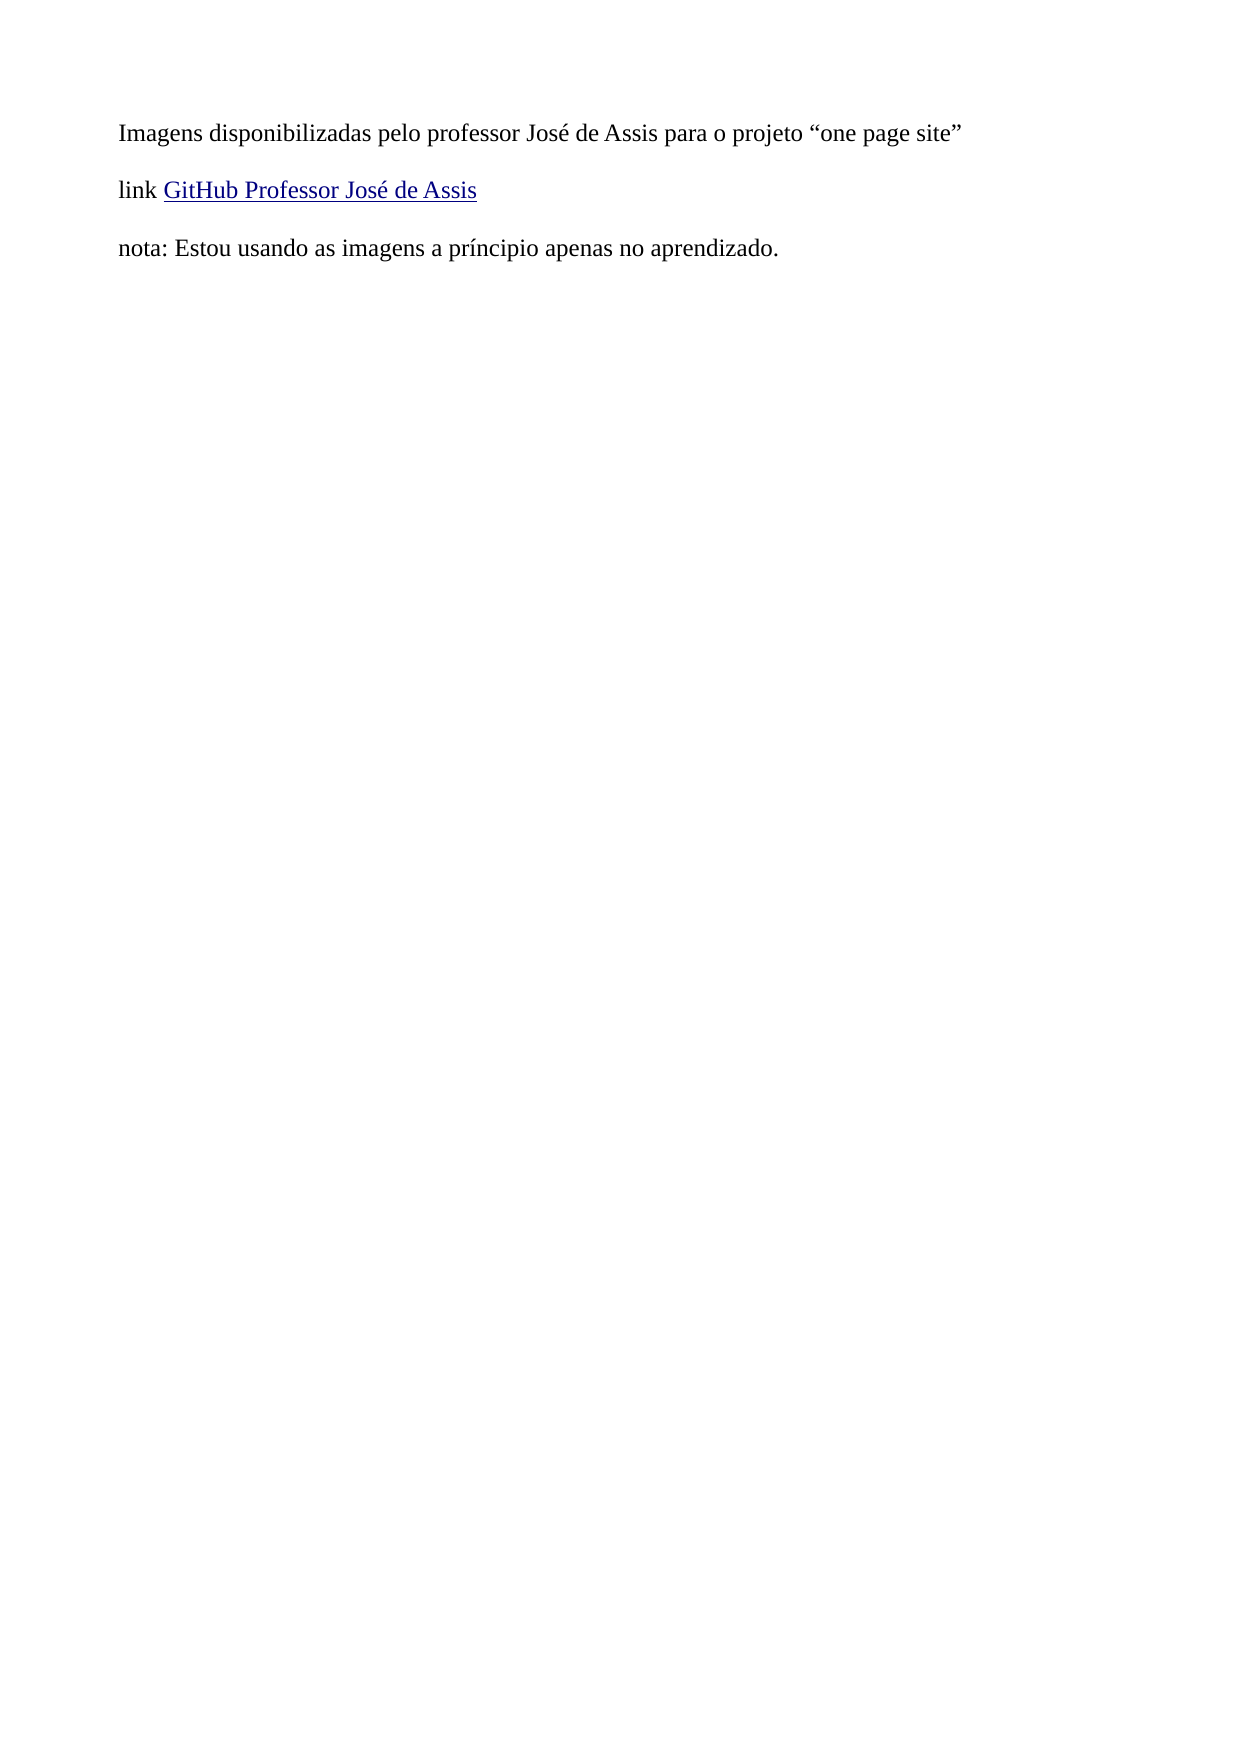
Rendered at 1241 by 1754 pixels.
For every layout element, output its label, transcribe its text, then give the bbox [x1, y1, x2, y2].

text Imagens disponibilizadas pelo professor José de Assis para o projeto “one page site” [118, 118, 1122, 147]
text link GitHub Professor José de Assis [118, 176, 1122, 204]
text nota: Estou usando as imagens a príncipio apenas no aprendizado. [118, 233, 1122, 262]
